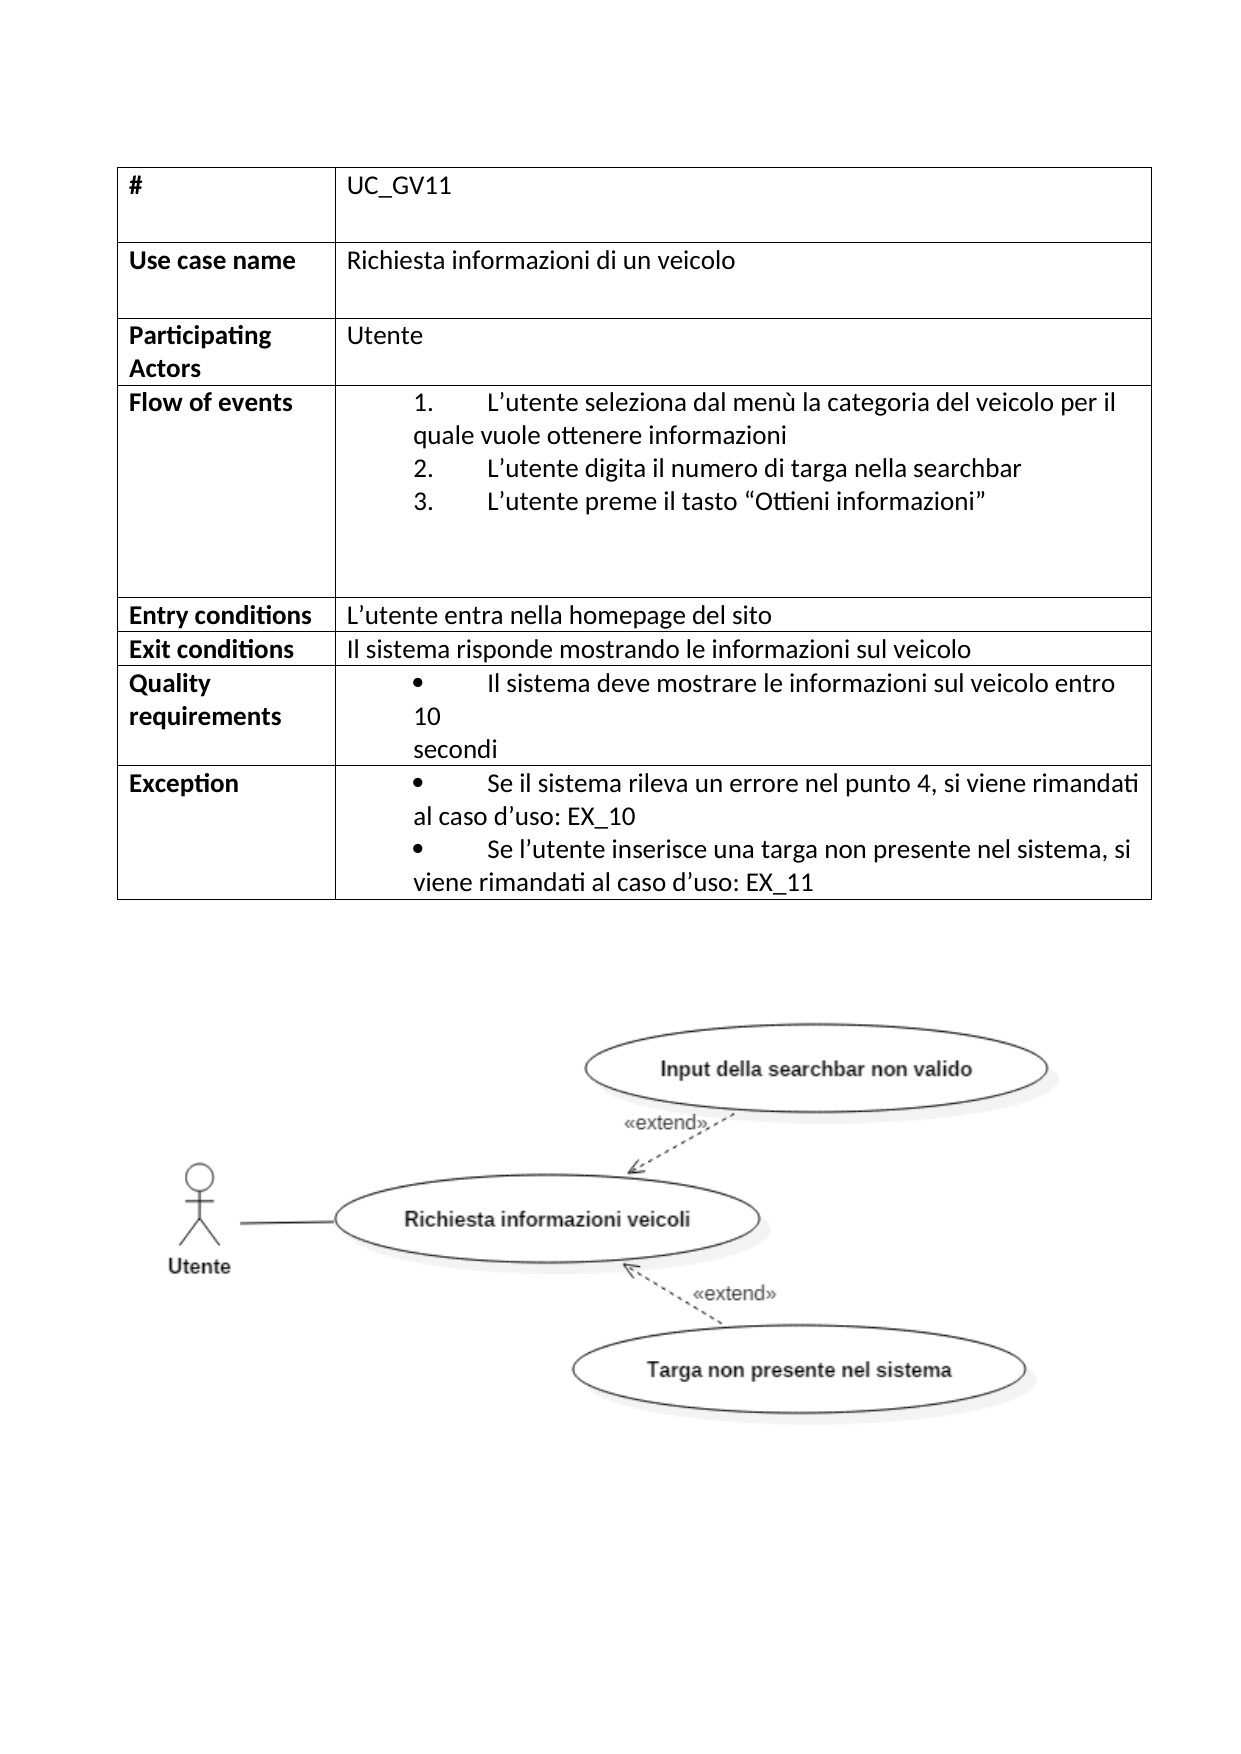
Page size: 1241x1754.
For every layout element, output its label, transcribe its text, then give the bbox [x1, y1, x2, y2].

table_cell Richiesta informazioni di un veicolo [336, 243, 1151, 317]
table_cell Il sistema deve mostrare le informazioni sul veicolo entro 10 secondi [336, 666, 1151, 765]
table_cell Exit conditions [118, 632, 335, 665]
table_cell Use case name [118, 243, 335, 317]
table_cell Participating Actors [118, 319, 335, 384]
table_cell Il sistema risponde mostrando le informazioni sul veicolo [336, 632, 1151, 665]
table_cell Exception [118, 766, 335, 898]
table_cell L’utente entra nella homepage del sito [336, 598, 1151, 631]
table_cell Quality requirementsuq [118, 666, 335, 765]
table_header # [118, 168, 335, 242]
table_cell Se il sistema rileva un errore nel punto 4, si viene rimandati al caso d’uso: EX_10 Se l’utente inserisce una targa non presente nel sistema, si viene rimandati al caso d’uso: EX_11 [336, 766, 1151, 898]
table_cell Flow of events [118, 386, 335, 597]
table_cell Entry conditions [118, 598, 335, 631]
table_cell Utente [336, 319, 1151, 384]
table_header UC_GV11 [336, 168, 1151, 242]
table_cell L’utente seleziona dal menù la categoria del veicolo per il quale vuole ottenere informazioni L’utente digita il numero di targa nella searchbar L’utente preme il tasto “Ottieni informazioni” [336, 386, 1151, 597]
